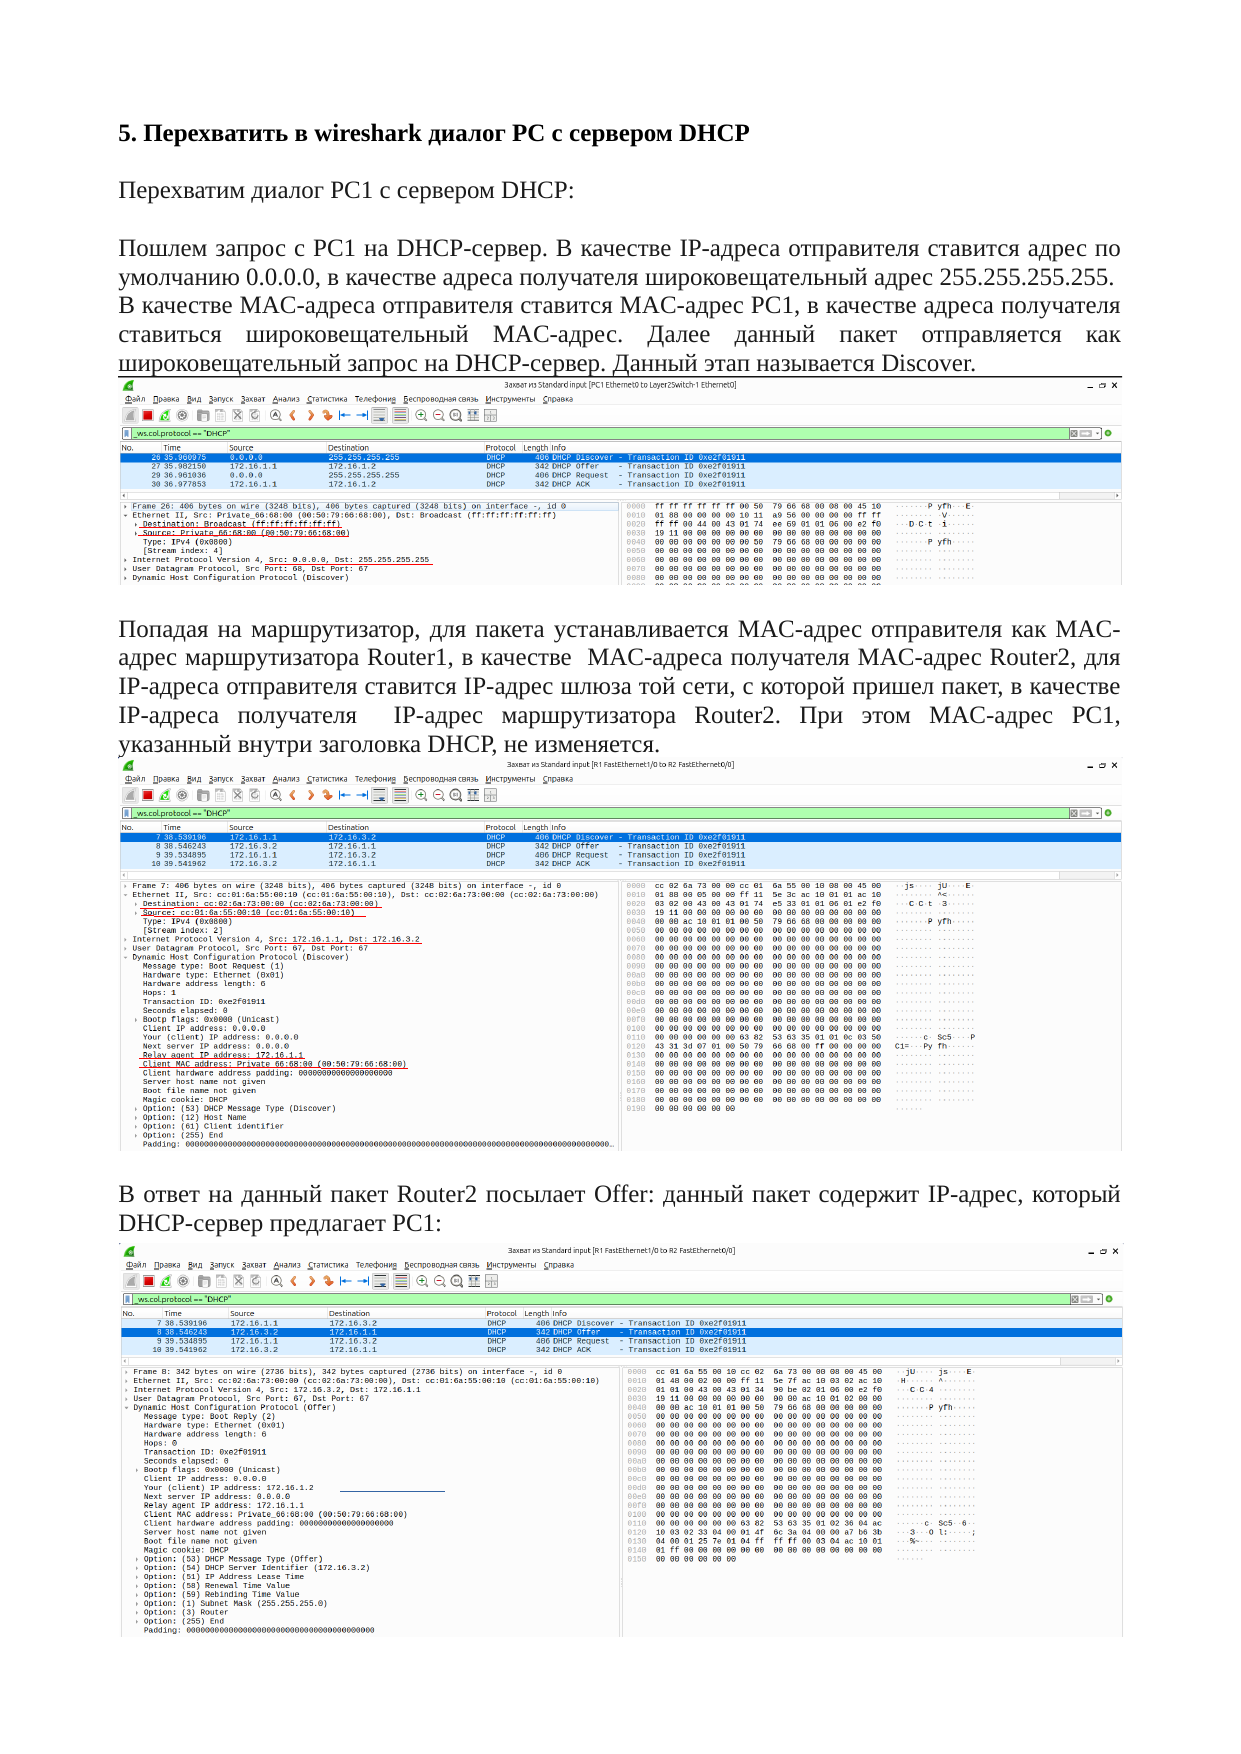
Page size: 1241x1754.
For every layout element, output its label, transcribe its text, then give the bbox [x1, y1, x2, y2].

text Перехватим диалог PC1 с сервером DHCP: [118, 176, 1122, 204]
text В качестве MAC-адреса отправителя ставится MAC-адрес PC1, в качестве адреса получателя ставиться широковещательный MAC-адрес. Далее данный пакет отправляется как широковещательный запрос на DHCP-сервер. Данный этап называется Discover. [118, 291, 1122, 376]
picture [119, 1243, 1124, 1637]
text 5. Перехватить в wireshark диалог PC с сервером DHCP [118, 118, 1122, 147]
picture [118, 757, 1123, 1151]
text Попадая на маршрутизатор, для пакета устанавливается MAC-адрес отправителя как MAC-адрес маршрутизатора Router1, в качестве MAC-адреса получателя MAC-адрес Router2, для IP-адреса отправителя ставится IP-адрес шлюза той сети, с которой пришел пакет, в качестве IP-адреса получателя IP-адрес маршрутизатора Router2. При этом MAC-адрес PC1, указанный внутри заголовка DHCP, не изменяется. [118, 614, 1122, 757]
text Пошлем запрос с PC1 на DHCP-сервер. В качестве IP-адреса отправителя ставится адрес по умолчанию 0.0.0.0, в качестве адреса получателя широковещательный адрес 255.255.255.255. [118, 233, 1122, 291]
picture [118, 376, 1123, 585]
text В ответ на данный пакет Router2 посылает Offer: данный пакет содержит IP-адрес, который DHCP-сервер предлагает PC1: [118, 1179, 1122, 1237]
